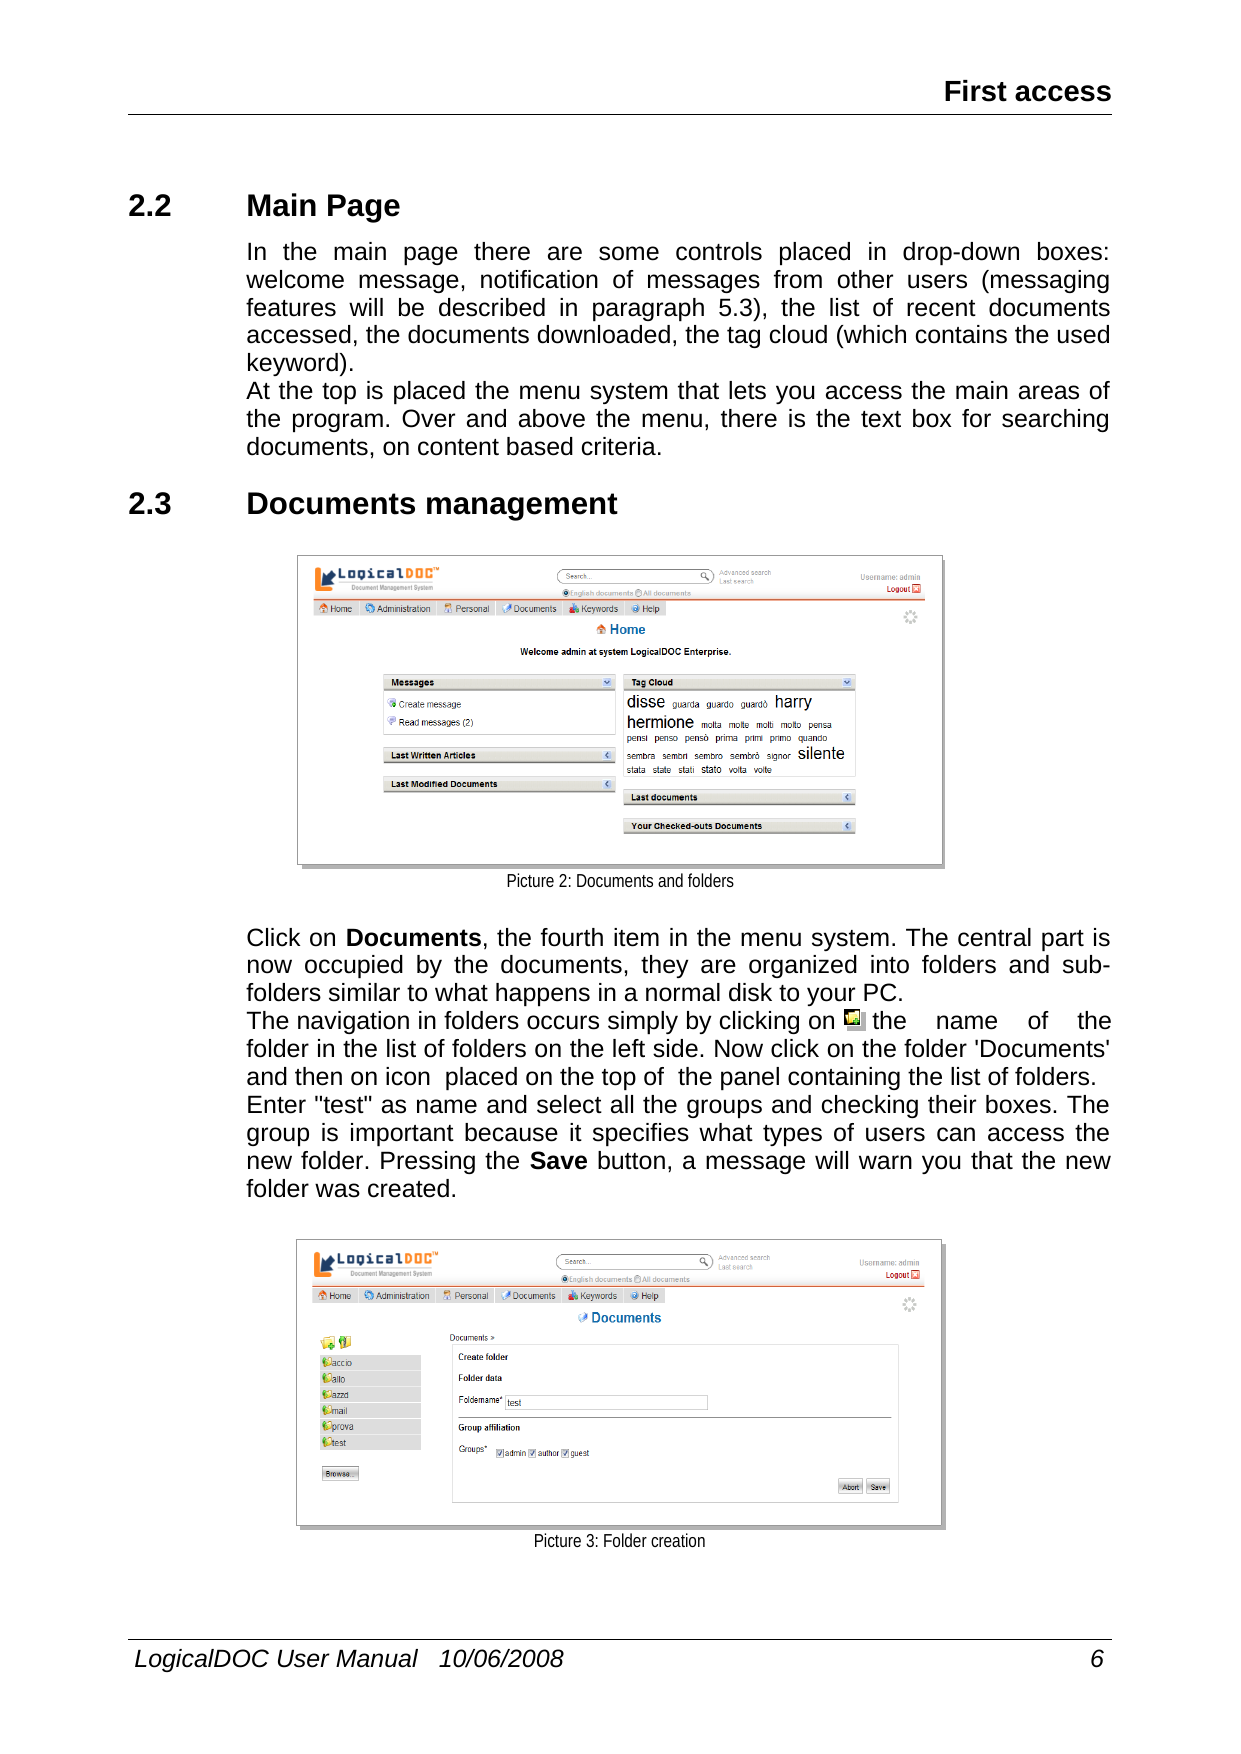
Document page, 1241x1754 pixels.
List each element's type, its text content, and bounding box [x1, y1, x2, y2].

picture [312, 1248, 925, 1517]
text Click on Documents, the fourth item in the menu system. The central part is now occupied by the documents, they are organized into folders and sub-folders similar to what happens in a normal disk to your PC. [246, 527, 1112, 1007]
subtitle Documents management [128, 486, 1112, 521]
picture [313, 564, 925, 855]
text Enter "test" as name and select all the groups and checking their boxes. The group is important because it specifies what types of users can access the new folder. Pressing the Save button, a message will warn you that the new folder was created. [246, 1091, 1112, 1203]
text At the top is placed the menu system that lets you access the main areas of the program. Over and above the menu, there is the text box for searching documents, on content based criteria. [246, 377, 1112, 461]
text The navigation in folders occurs simply by clicking on the name of the folder in the list of folders on the left side. Now click on the folder 'Documents' and then on icon placed on the top of the panel containing the list of folders. [246, 1007, 1112, 1091]
subtitle Main Page [128, 188, 1112, 223]
text In the main page there are some controls placed in drop-down boxes: welcome message, notification of messages from other users (messaging features will be described in paragraph 5.3), the list of recent documents accessed, the documents downloaded, the tag cloud (which contains the used keyword). [246, 237, 1112, 377]
text Picture 3: Folder creation [296, 1526, 943, 1552]
list Picture 2: Documents and folders [297, 865, 943, 892]
picture [844, 1009, 860, 1025]
